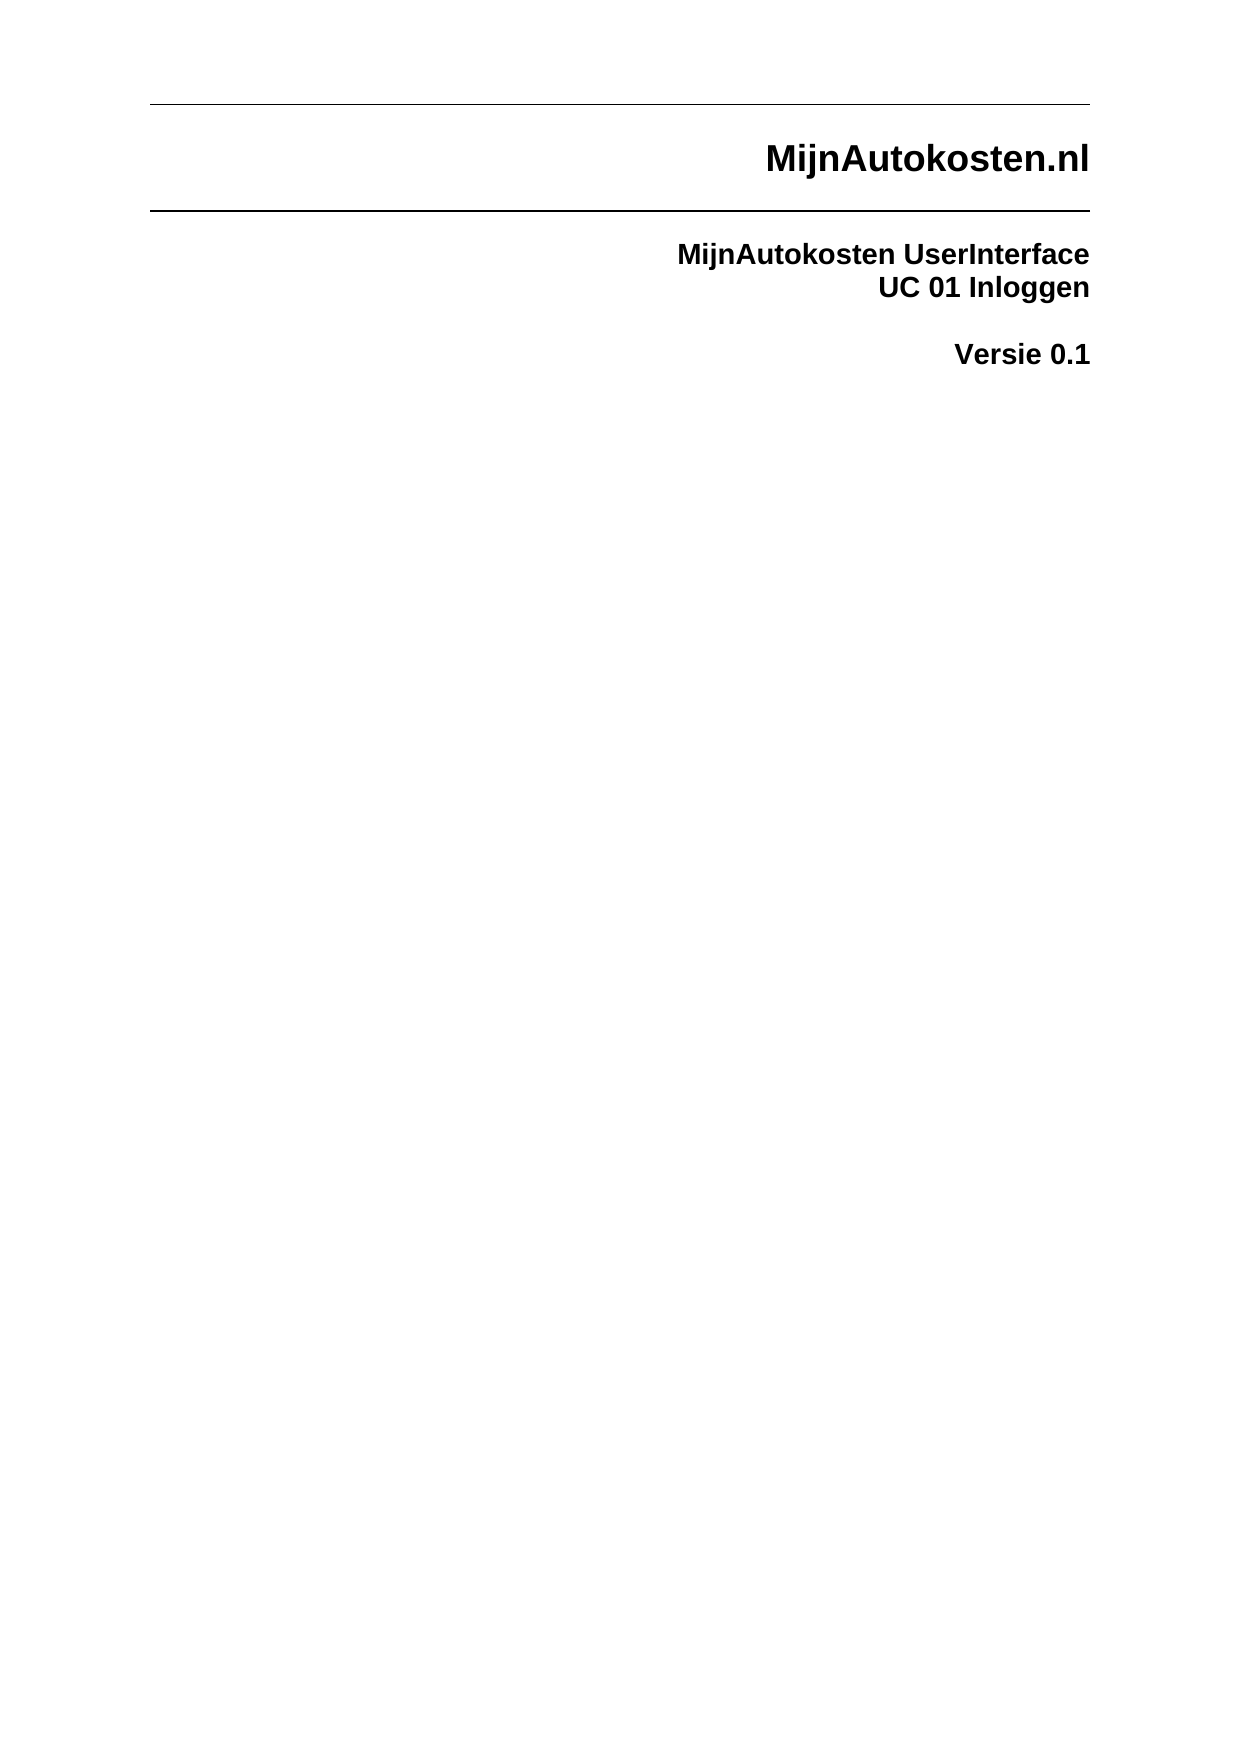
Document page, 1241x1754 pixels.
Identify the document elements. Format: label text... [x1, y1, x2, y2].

subtitle UC 01 Inloggen [150, 270, 1090, 304]
subtitle MijnAutokosten UserInterface [150, 237, 1090, 270]
subtitle Versie 0.1 [150, 337, 1090, 371]
